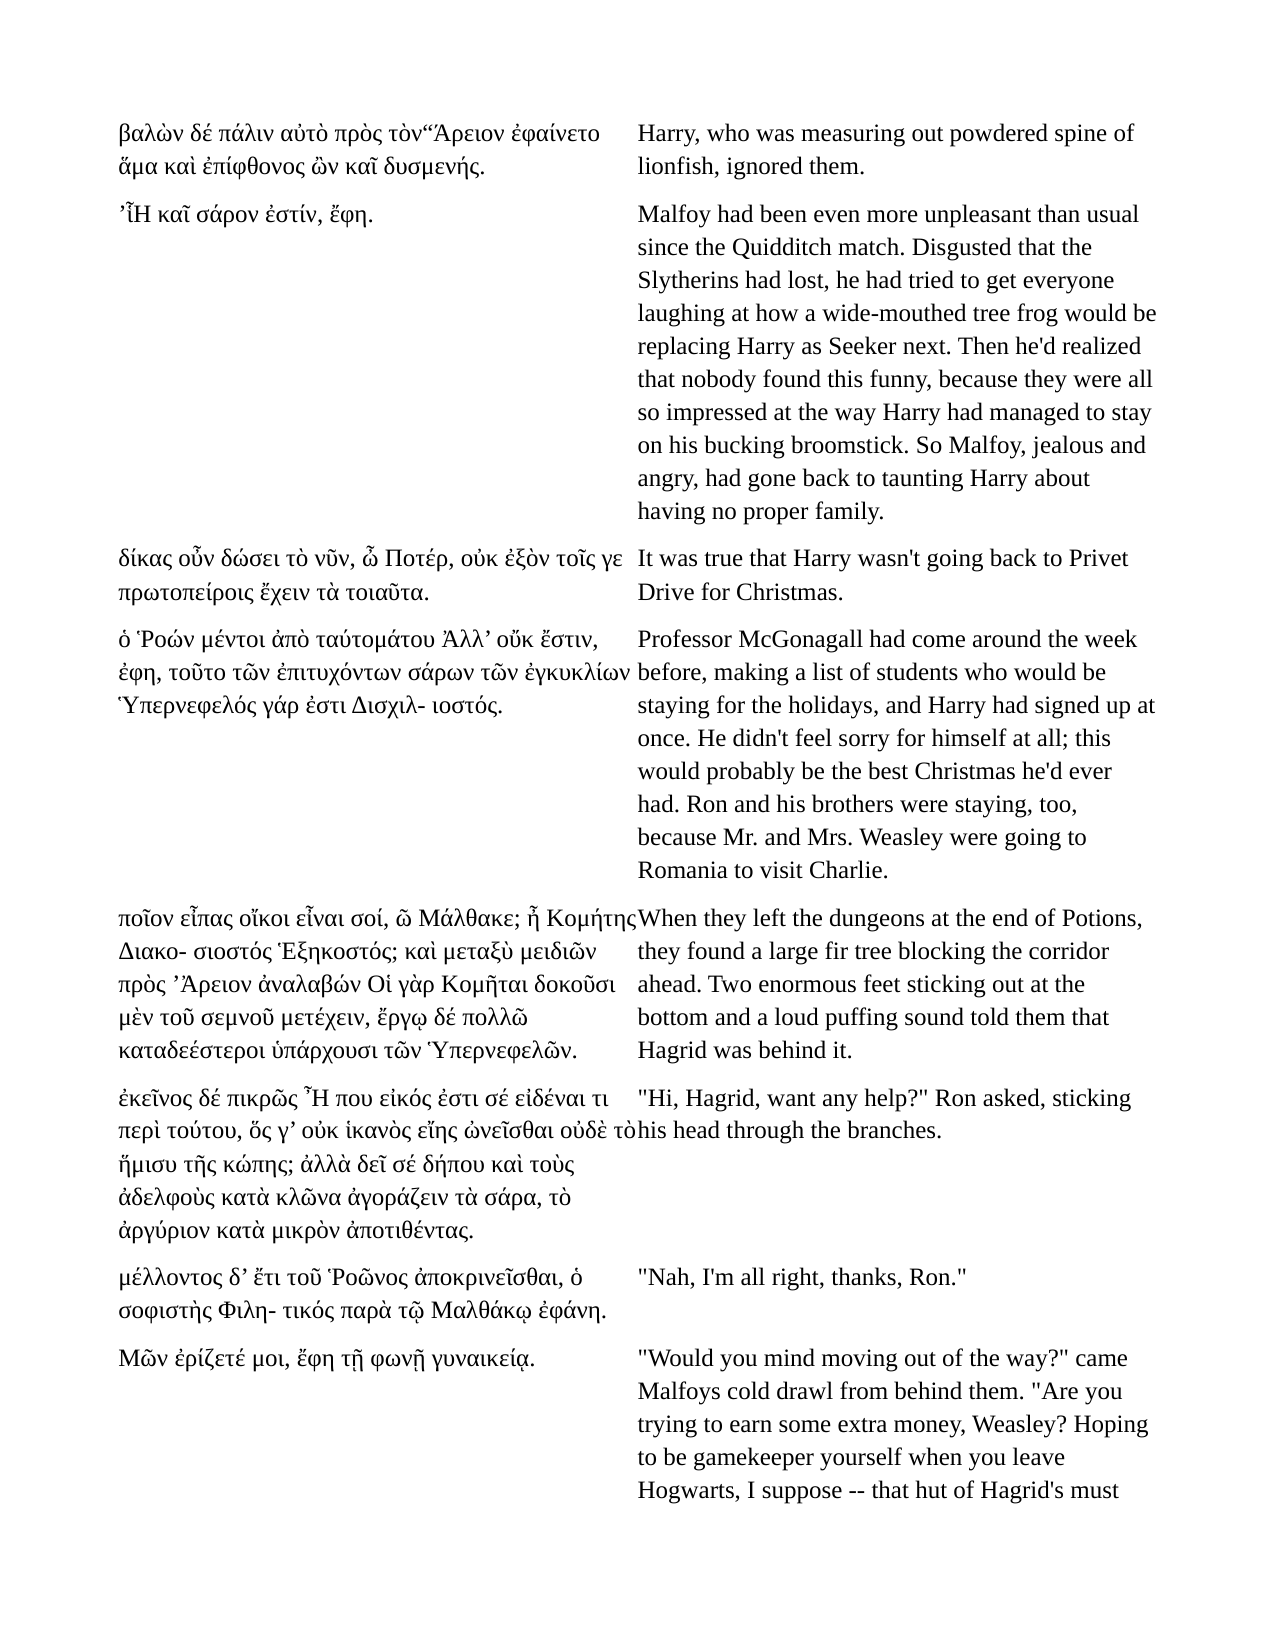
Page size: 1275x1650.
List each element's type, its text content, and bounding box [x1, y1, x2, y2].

table_cell ὁ Ῥοών μέντοι ἀπὸ ταύτομάτου Ἀλλ’ οὔκ ἔστιν, ἐφη, τοῦτο τῶν ἐπιτυχόντων σάρων τῶν ἐγκυκλίων Ὑπερνεφελός γάρ ἐστι Δισχιλ- ιοστός. [118, 624, 637, 903]
table_cell Harry, who was measuring out powdered spine of lionfish, ignored them. [638, 118, 1157, 199]
table_cell "Hi, Hagrid, want any help?" Ron asked, sticking his head through the branches. [638, 1083, 1157, 1262]
table_cell "Nah, I'm all right, thanks, Ron." [638, 1262, 1157, 1343]
table_cell It was true that Harry wasn't going back to Privet Drive for Christmas. [638, 544, 1157, 624]
table_cell δίκας οὖν δώσει τὸ νῦν, ὦ Ποτέρ, οὐκ ἐξὸν τοῖς γε πρωτοπείροις ἔχειν τὰ τοιαῦτα. [118, 544, 637, 624]
table_cell ἐκεῖνος δέ πικρῶς Ἦ που εἰκός ἐστι σέ εἰδέναι τι περὶ τούτου, ὅς γ’ οὐκ ἱκανὸς εἴης ὠνεῖσθαι οὐδὲ τὸ ἥμισυ τῆς κώπης; ἀλλὰ δεῖ σέ δήπου καὶ τοὺς ἀδελφοὺς κατὰ κλῶνα ἀγοράζειν τὰ σάρα, τὸ ἀργύριον κατὰ μικρὸν ἀποτιθέντας. [118, 1083, 637, 1262]
table_cell ποῖον εἶπας οἴκοι εἶναι σοί, ῶ Μάλθακε; ἦ Κομήτης Διακο- σιοστός Ἑξηκοστός; καὶ μεταξὺ μειδιῶν πρὸς ’Ἀρειον ἀναλαβών Οἱ γὰρ Κομῆται δοκοῦσι μὲν τοῦ σεμνοῦ μετέχειν, ἔργῳ δέ πολλῶ καταδεέστεροι ὑπάρχουσι τῶν Ὑπερνεφελῶν. [118, 903, 637, 1083]
table_cell βαλὼν δέ πάλιν αὐτὸ πρὸς τὸν“Άρειον ἐφαίνετο ἅμα καὶ ἐπίφθονος ὢν καῖ δυσμενής. [118, 118, 637, 199]
table_cell "Would you mind moving out of the way?" came Malfoys cold drawl from behind them. "Are you trying to earn some extra money, Weasley? Hoping to be gamekeeper yourself when you leave Hogwarts, I suppose -- that hut of Hagrid's must [638, 1343, 1157, 1504]
table_cell μέλλοντος δ’ ἔτι τοῦ Ῥοῶνος ἀποκρινεῖσθαι, ὁ σοφιστὴς Φιλη- τικός παρὰ τῷ Μαλθάκῳ ἐφάνη. [118, 1262, 637, 1343]
table_cell Malfoy had been even more unpleasant than usual since the Quidditch match. Disgusted that the Slytherins had lost, he had tried to get everyone laughing at how a wide-mouthed tree frog would be replacing Harry as Seeker next. Then he'd realized that nobody found this funny, because they were all so impressed at the way Harry had managed to stay on his bucking broomstick. So Malfoy, jealous and angry, had gone back to taunting Harry about having no proper family. [638, 199, 1157, 543]
table_cell Μῶν ἐρίζετέ μοι, ἔφη τῇ φωνῇ γυναικείᾳ. [118, 1343, 637, 1504]
table_cell Professor McGonagall had come around the week before, making a list of students who would be staying for the holidays, and Harry had signed up at once. He didn't feel sorry for himself at all; this would probably be the best Christmas he'd ever had. Ron and his brothers were staying, too, because Mr. and Mrs. Weasley were going to Romania to visit Charlie. [638, 624, 1157, 903]
table_cell ’ἷΗ καῖ σάρον ἐστίν, ἔφη. [118, 199, 637, 543]
table_cell When they left the dungeons at the end of Potions, they found a large fir tree blocking the corridor ahead. Two enormous feet sticking out at the bottom and a loud puffing sound told them that Hagrid was behind it. [638, 903, 1157, 1083]
